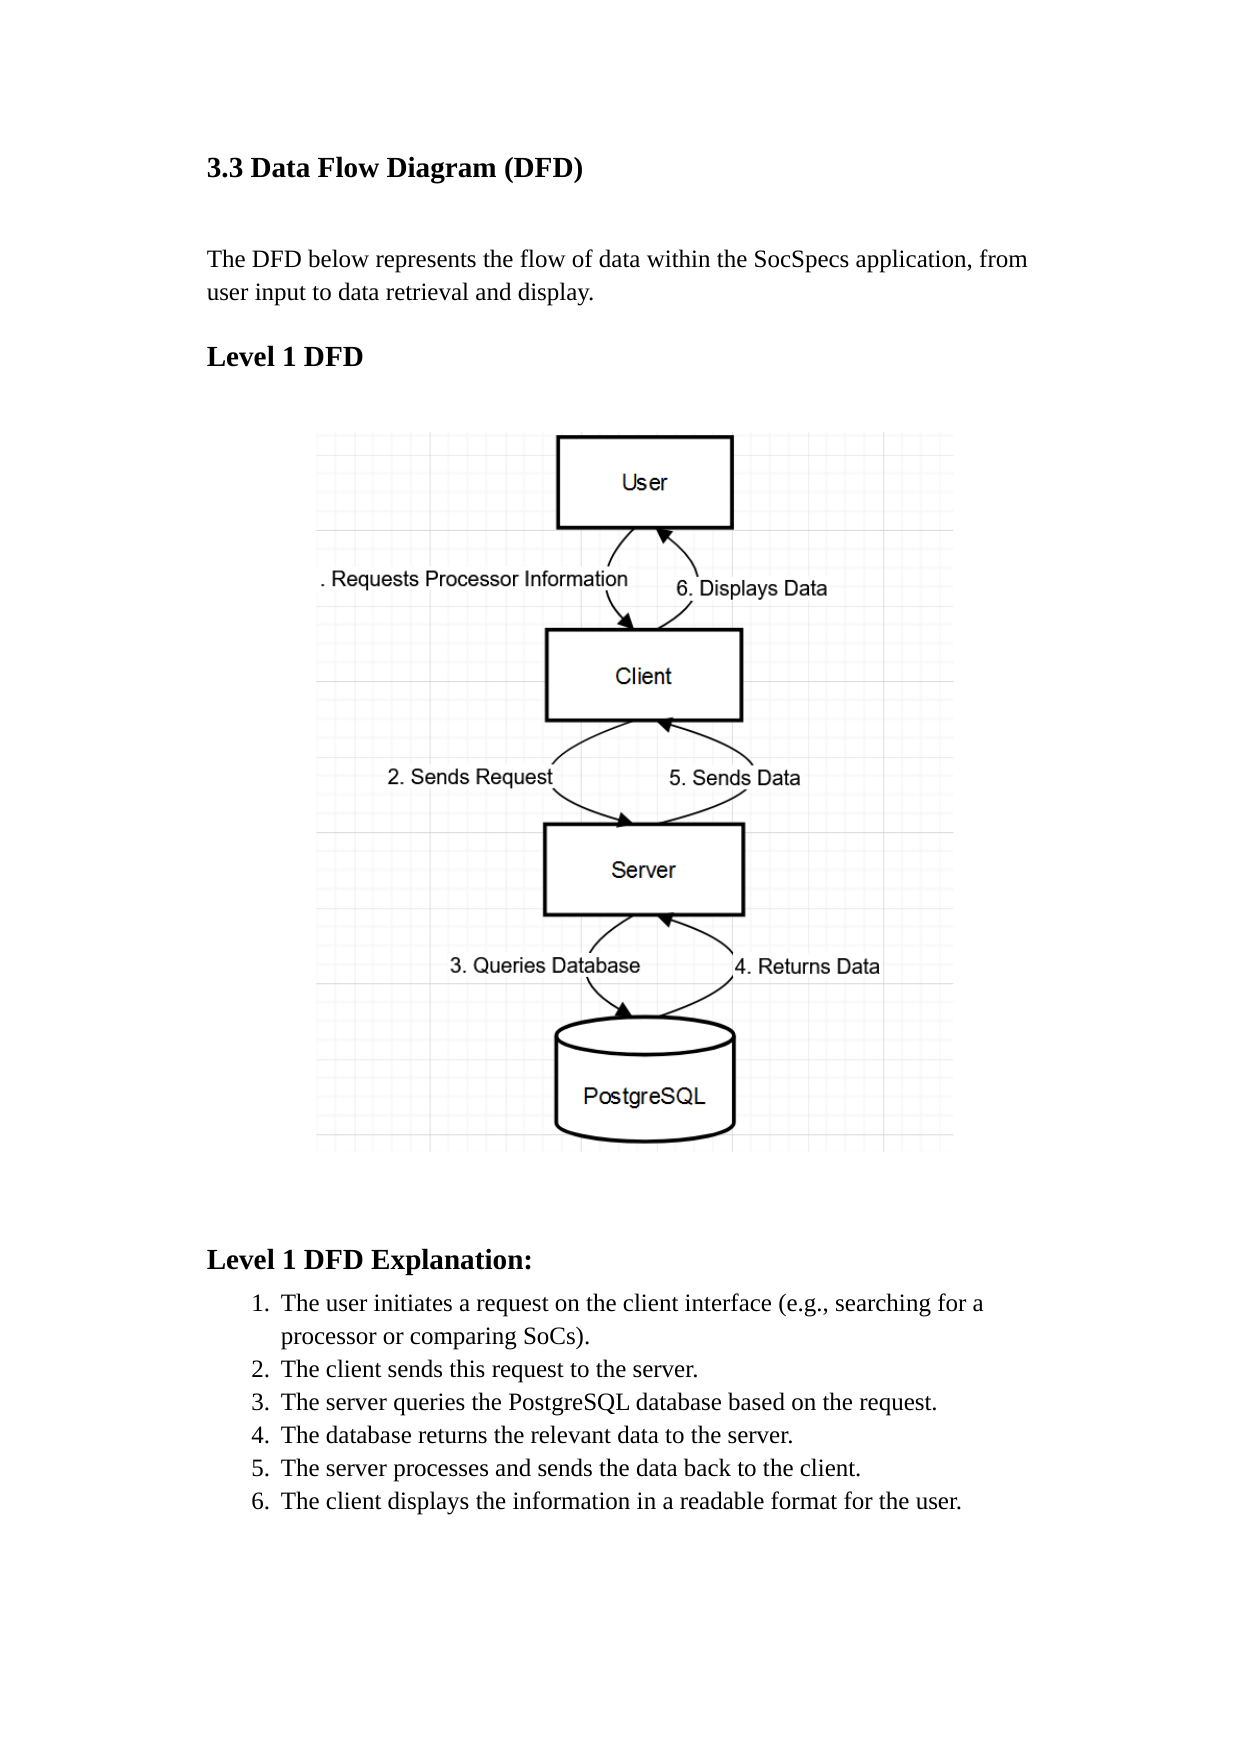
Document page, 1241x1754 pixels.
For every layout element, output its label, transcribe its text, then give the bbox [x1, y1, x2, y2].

subtitle Level 1 DFD [207, 339, 1063, 372]
list The database returns the relevant data to the server. [251, 1420, 1063, 1449]
list The client displays the information in a readable format for the user. [251, 1486, 1063, 1515]
list The server queries the PostgreSQL database based on the request. [251, 1387, 1063, 1416]
list The server processes and sends the data back to the client. [251, 1453, 1063, 1482]
list The user initiates a request on the client interface (e.g., searching for a processor or comparing SoCs). [251, 1288, 1063, 1350]
picture [316, 432, 954, 1152]
text The DFD below represents the flow of data within the SocSpecs application, from user input to data retrieval and display. [207, 244, 1063, 305]
list The client sends this request to the server. [251, 1354, 1063, 1383]
subtitle Level 1 DFD Explanation: [207, 1242, 1063, 1275]
subtitle 3.3 Data Flow Diagram (DFD) [207, 150, 1063, 183]
